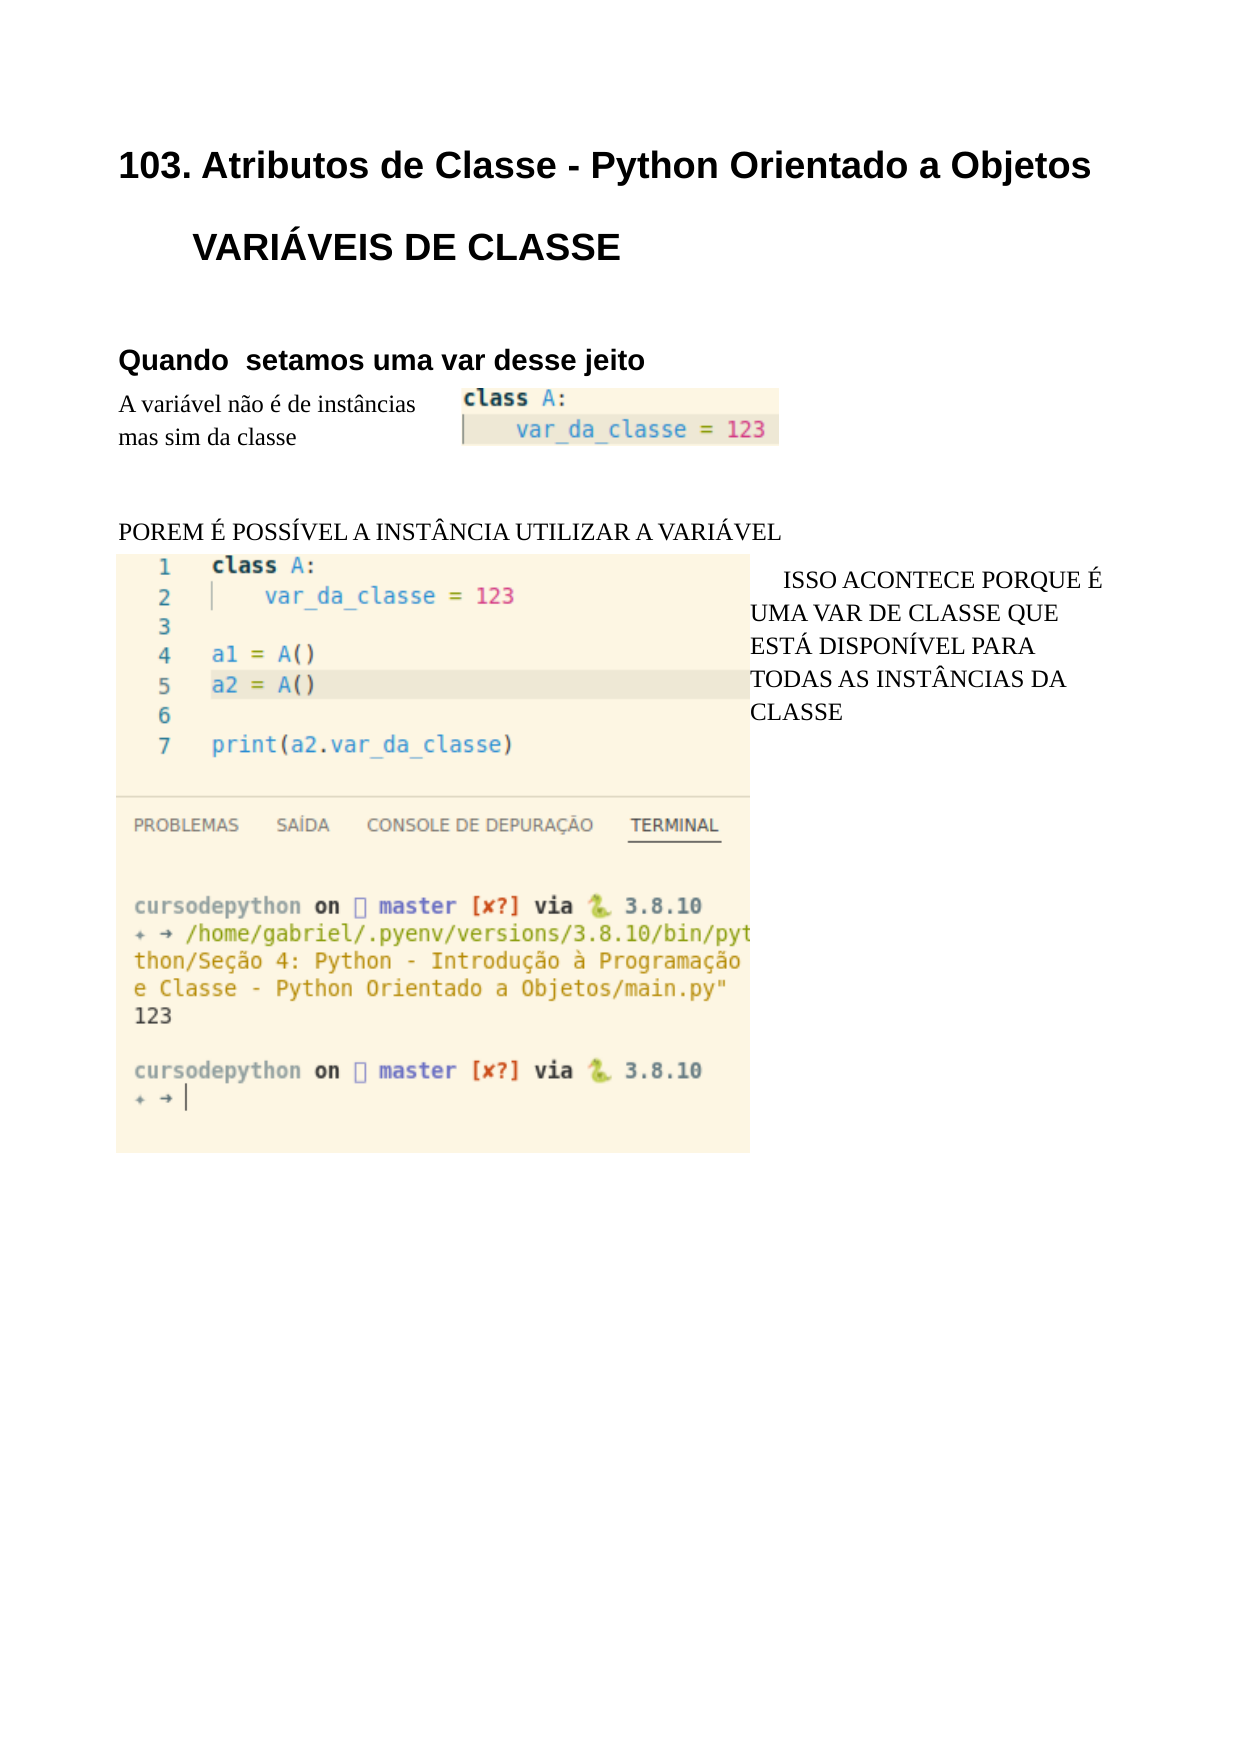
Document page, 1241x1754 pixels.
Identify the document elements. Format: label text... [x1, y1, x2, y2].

subtitle VARIÁVEIS DE CLASSE [118, 224, 1122, 268]
picture [461, 388, 779, 446]
text A variável não é de instâncias mas sim da classe [118, 389, 1122, 451]
picture [116, 554, 750, 1153]
subtitle 103. Atributos de Classe - Python Orientado a Objetos [118, 143, 1122, 187]
text ISSO ACONTECE PORQUE É UMA VAR DE CLASSE QUE ESTÁ DISPONÍVEL PARA TODAS AS INSTÂNCIAS DA CLASSE [750, 565, 1122, 726]
text POREM É POSSÍVEL A INSTÂNCIA UTILIZAR A VARIÁVEL [118, 517, 1122, 546]
subtitle Quando setamos uma var desse jeito [118, 343, 1122, 376]
